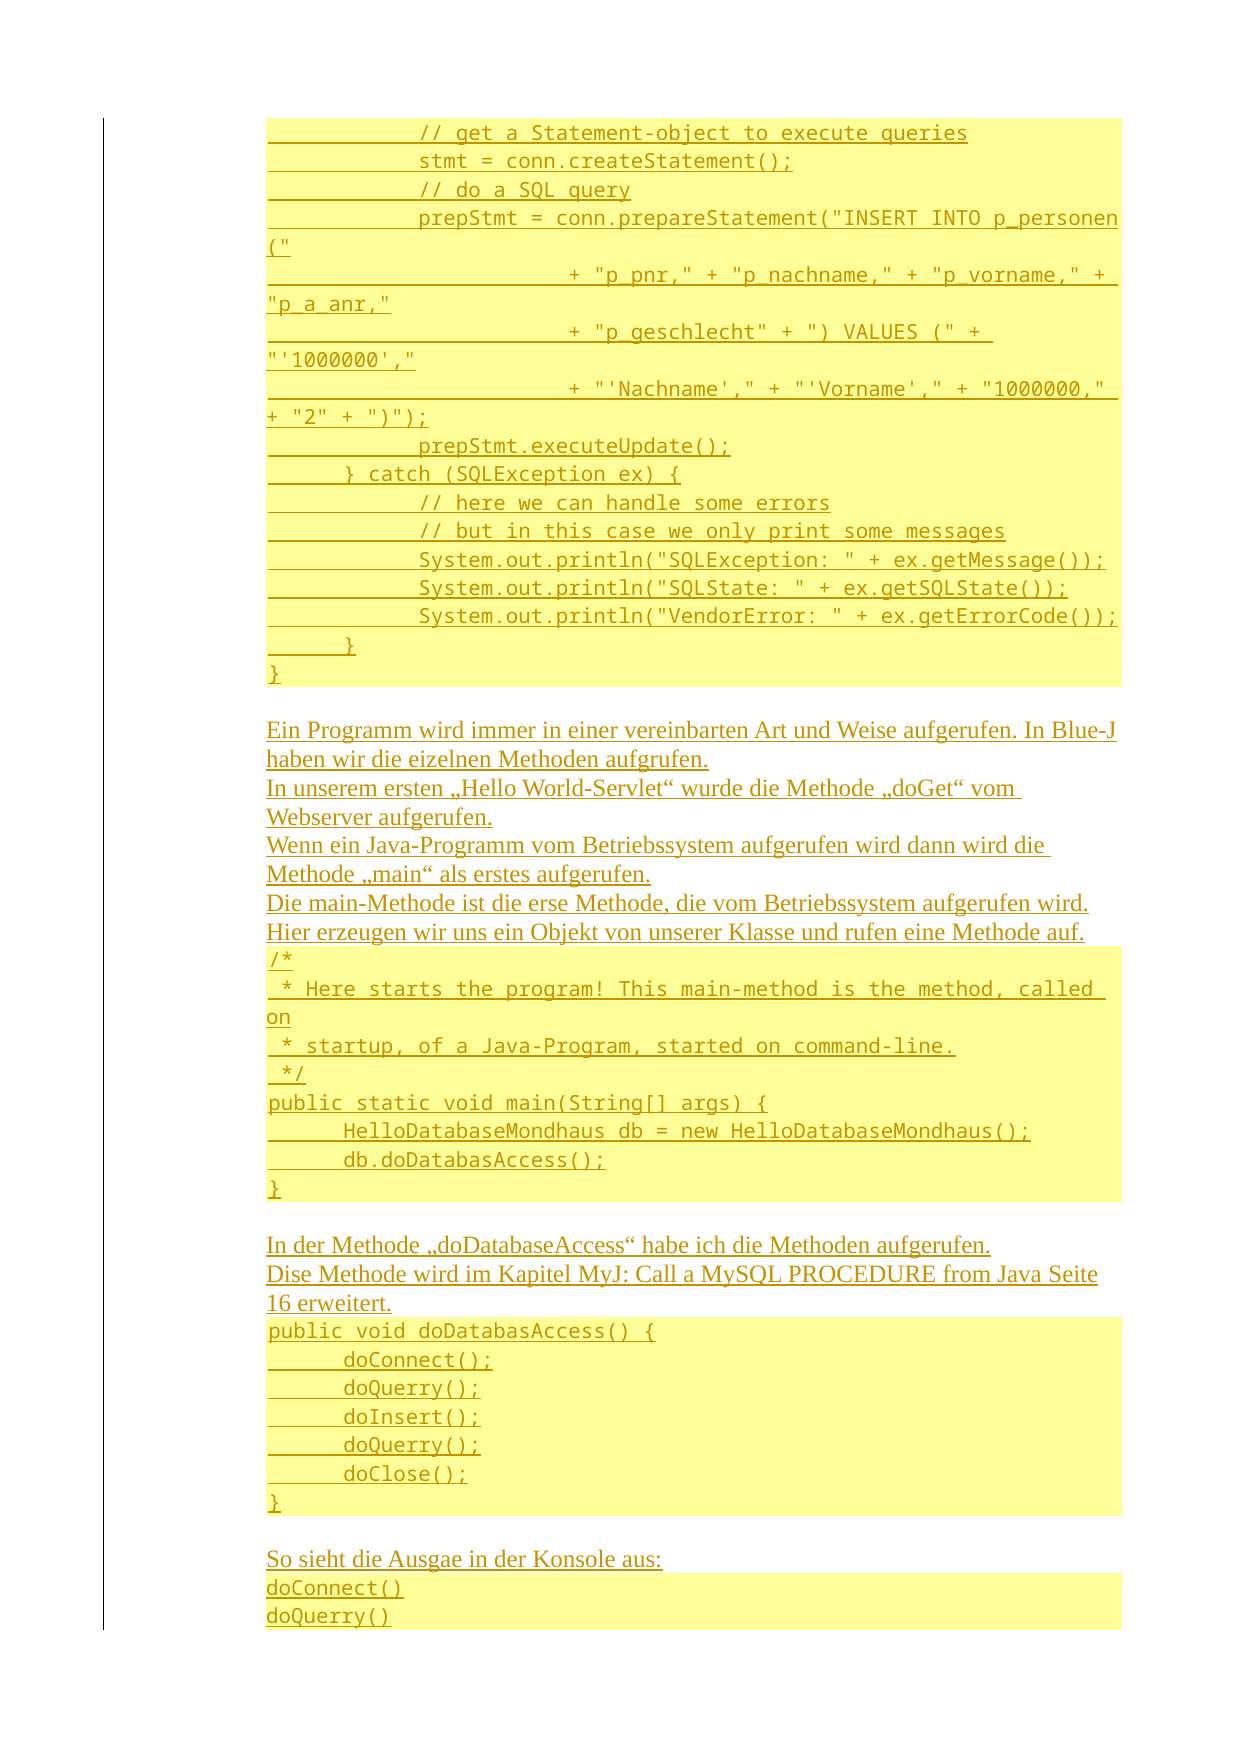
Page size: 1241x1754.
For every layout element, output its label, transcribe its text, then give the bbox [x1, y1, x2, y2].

text // here we can handle some errors [266, 488, 1122, 516]
text In der Methode „doDatabaseAccess“ habe ich die Methoden aufgerufen. [266, 1230, 1122, 1259]
text stmt = conn.createStatement(); [266, 147, 1122, 175]
text */ [266, 1059, 1122, 1088]
text Hier erzeugen wir uns ein Objekt von unserer Klasse und rufen eine Methode auf. [266, 917, 1122, 946]
text } [266, 1173, 1122, 1202]
text + "'Nachname'," + "'Vorname'," + "1000000," + "2" + ")"); [266, 374, 1122, 431]
text db.doDatabasAccess(); [266, 1145, 1122, 1173]
text doClose(); [266, 1459, 1122, 1487]
text // but in this case we only print some messages [266, 516, 1122, 545]
text Die main-Methode ist die erse Methode, die vom Betriebssystem aufgerufen wird. [266, 888, 1122, 917]
text doQuerry(); [266, 1430, 1122, 1459]
text doQuerry() [266, 1602, 1122, 1630]
text } [266, 658, 1122, 687]
text } [266, 630, 1122, 658]
text doInsert(); [266, 1402, 1122, 1430]
text System.out.println("SQLException: " + ex.getMessage()); [266, 545, 1122, 573]
text } catch (SQLException ex) { [266, 459, 1122, 488]
text Ein Programm wird immer in einer vereinbarten Art und Weise aufgerufen. In Blue-J haben wir die eizelnen Methoden aufgrufen. [266, 716, 1122, 773]
text public static void main(String[] args) { [266, 1088, 1122, 1116]
text doConnect(); [266, 1345, 1122, 1373]
text System.out.println("VendorError: " + ex.getErrorCode()); [266, 602, 1122, 630]
text doConnect() [266, 1573, 1122, 1602]
text * startup, of a Java-Program, started on command-line. [266, 1031, 1122, 1059]
text } [266, 1487, 1122, 1516]
text * Here starts the program! This main-method is the method, called on [266, 974, 1122, 1031]
text + "p_pnr," + "p_nachname," + "p_vorname," + "p_a_anr," [266, 260, 1122, 317]
text In unserem ersten „Hello World-Servlet“ wurde die Methode „doGet“ vom Webserver aufgerufen. [266, 773, 1122, 831]
text prepStmt.executeUpdate(); [266, 431, 1122, 459]
text So sieht die Ausgae in der Konsole aus: [266, 1544, 1122, 1573]
text Wenn ein Java-Programm vom Betriebssystem aufgerufen wird dann wird die Methode „main“ als erstes aufgerufen. [266, 831, 1122, 888]
text doQuerry(); [266, 1373, 1122, 1402]
text Dise Methode wird im Kapitel MyJ: Call a MySQL PROCEDURE from Java Seite 14 erweitert. [266, 1259, 1122, 1317]
text HelloDatabaseMondhaus db = new HelloDatabaseMondhaus(); [266, 1116, 1122, 1145]
text + "p_geschlecht" + ") VALUES (" + "'1000000'," [266, 317, 1122, 374]
text // get a Statement-object to execute queries [266, 118, 1122, 147]
text public void doDatabasAccess() { [266, 1317, 1122, 1345]
text /* [266, 946, 1122, 974]
text prepStmt = conn.prepareStatement("INSERT INTO p_personen (" [266, 203, 1122, 260]
text // do a SQL query [266, 175, 1122, 203]
text System.out.println("SQLState: " + ex.getSQLState()); [266, 573, 1122, 602]
